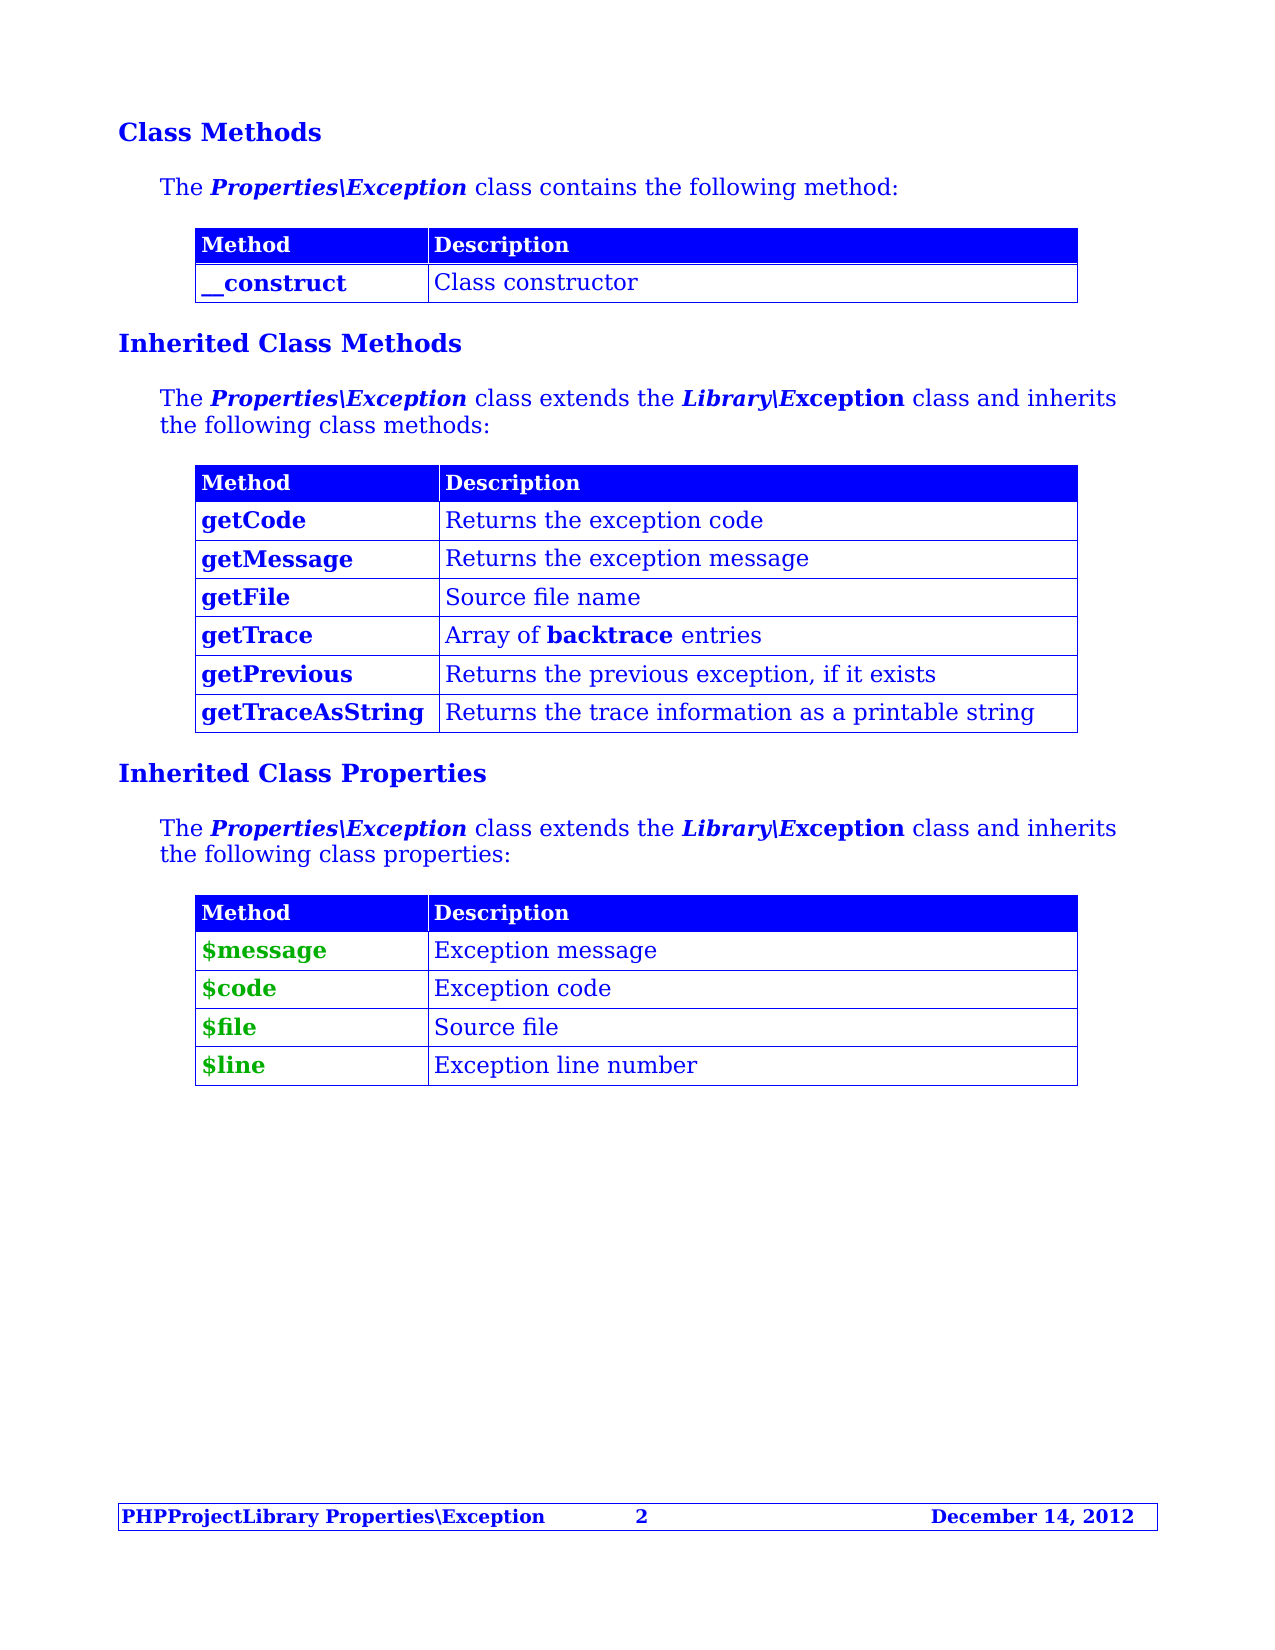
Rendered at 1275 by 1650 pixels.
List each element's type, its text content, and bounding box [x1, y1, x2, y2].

table_cell __construct [196, 265, 428, 302]
table_cell $code [196, 971, 428, 1008]
text The Properties\Exception class extends the Library\Exception class and inherits the following class methods: [159, 385, 1157, 438]
table_cell Returns the previous exception, if it exists [440, 656, 1077, 693]
table_cell Source file [429, 1009, 1077, 1046]
table_header Method [196, 896, 428, 931]
table_header Description [429, 229, 1077, 263]
table_cell getCode [196, 502, 439, 539]
table_cell $line [196, 1047, 428, 1085]
table_header Description [429, 896, 1077, 931]
table_cell getMessage [196, 541, 439, 578]
title Class Methods [118, 118, 1157, 147]
table_cell Returns the exception message [440, 541, 1077, 578]
table_cell Class constructor [429, 265, 1077, 302]
table_cell getTrace [196, 617, 439, 655]
table_cell Returns the trace information as a printable string [440, 695, 1077, 732]
title Inherited Class Methods [118, 329, 1157, 358]
table_cell Exception line number [429, 1047, 1077, 1085]
table_cell getTraceAsString [196, 695, 439, 732]
table_cell $file [196, 1009, 428, 1046]
table_cell getFile [196, 579, 439, 616]
table_cell Exception code [429, 971, 1077, 1008]
title Inherited Class Properties [118, 759, 1157, 788]
table_cell Returns the exception code [440, 502, 1077, 539]
table_cell $message [196, 932, 428, 969]
table_cell getPrevious [196, 656, 439, 693]
table_cell Exception message [429, 932, 1077, 969]
text The Properties\Exception class contains the following method: [159, 174, 1157, 201]
table_header Description [440, 466, 1077, 501]
text The Properties\Exception class extends the Library\Exception class and inherits the following class properties: [159, 815, 1157, 868]
table_header Method [196, 466, 439, 501]
table_cell Array of backtrace entries [440, 617, 1077, 655]
table_header Method [196, 229, 428, 263]
table_cell Source file name [440, 579, 1077, 616]
